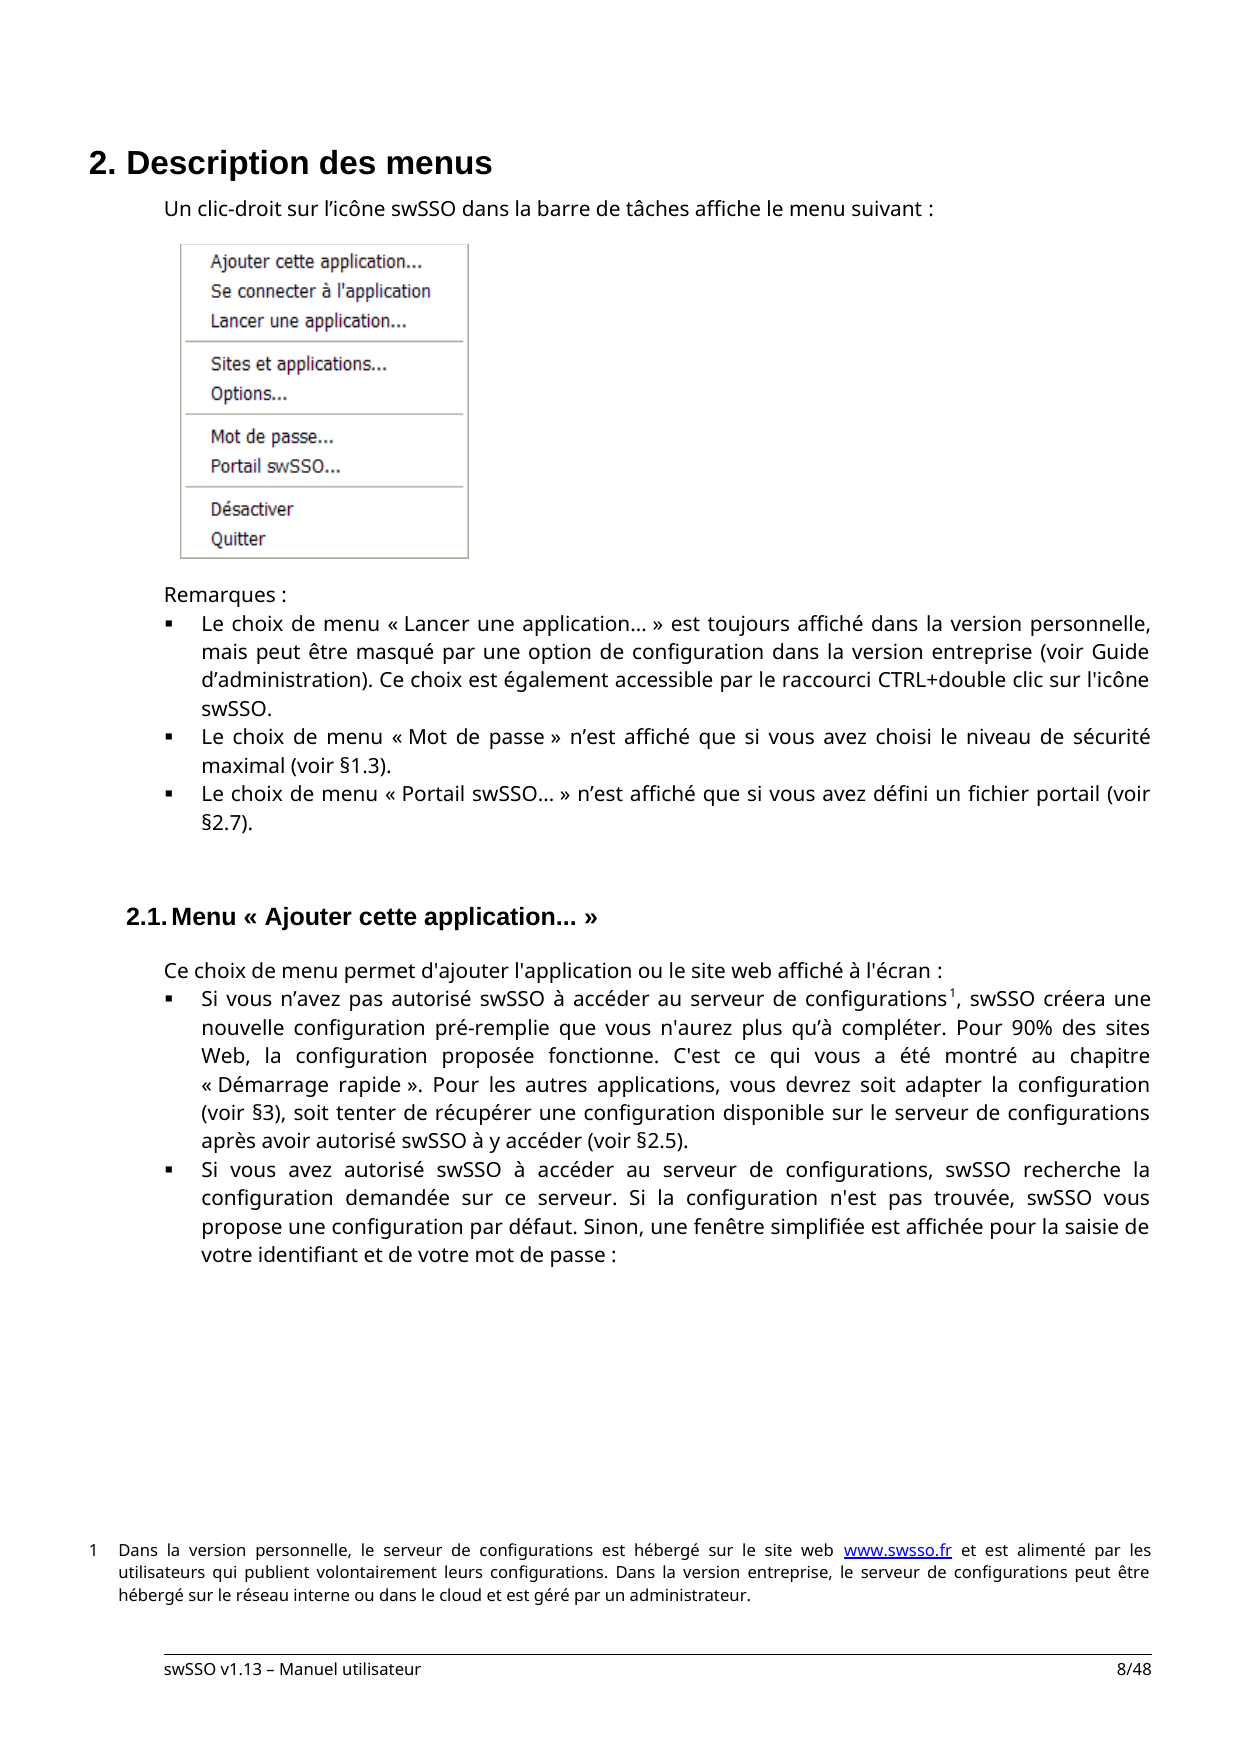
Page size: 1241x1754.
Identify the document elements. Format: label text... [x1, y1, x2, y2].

text Un clic-droit sur l’icône swSSO dans la barre de tâches affiche le menu suivant : [164, 194, 1152, 222]
text Ce choix de menu permet d'ajouter l'application ou le site web affiché à l'écran : [164, 956, 1152, 984]
list Si vous n’avez pas autorisé swSSO à accéder au serveur de configurations, swSSO créera une nouvelle configuration pré-remplie que vous n'aurez plus qu’à compléter. Pour 90% des sites Web, la configuration proposée fonctionne. C'est ce qui vous a été montré au chapitre « Démarrage rapide ». Pour les autres applications, vous devrez soit adapter la configuration (voir §3), soit tenter de récupérer une configuration disponible sur le serveur de configurations après avoir autorisé swSSO à y accéder (voir §2.5). [164, 984, 1152, 1155]
list Si vous avez autorisé swSSO à accéder au serveur de configurations, swSSO recherche la configuration demandée sur ce serveur. Si la configuration n'est pas trouvée, swSSO vous propose une configuration par défaut. Sinon, une fenêtre simplifiée est affichée pour la saisie de votre identifiant et de votre mot de passe : [164, 1155, 1152, 1269]
subtitle Description des menus [89, 143, 1152, 182]
list Dans la version personnelle, le serveur de configurations est hébergé sur le site web www.swsso.fr et est alimenté par les utilisateurs qui publient volontairement leurs configurations. Dans la version entreprise, le serveur de configurations peut être hébergé sur le réseau interne ou dans le cloud et est géré par un administrateur. [89, 1538, 1152, 1606]
list Le choix de menu « Lancer une application… » est toujours affiché dans la version personnelle, mais peut être masqué par une option de configuration dans la version entreprise (voir Guide d’administration). Ce choix est également accessible par le raccourci CTRL+double clic sur l'icône swSSO. [164, 609, 1152, 722]
picture [180, 244, 469, 559]
list Le choix de menu « Mot de passe » n’est affiché que si vous avez choisi le niveau de sécurité maximal (voir §1.3). [164, 722, 1152, 779]
list Le choix de menu « Portail swSSO… » n’est affiché que si vous avez défini un fichier portail (voir §2.7). [164, 779, 1152, 836]
subtitle Menu « Ajouter cette application... » [126, 902, 1152, 931]
text Remarques : [164, 580, 1152, 609]
